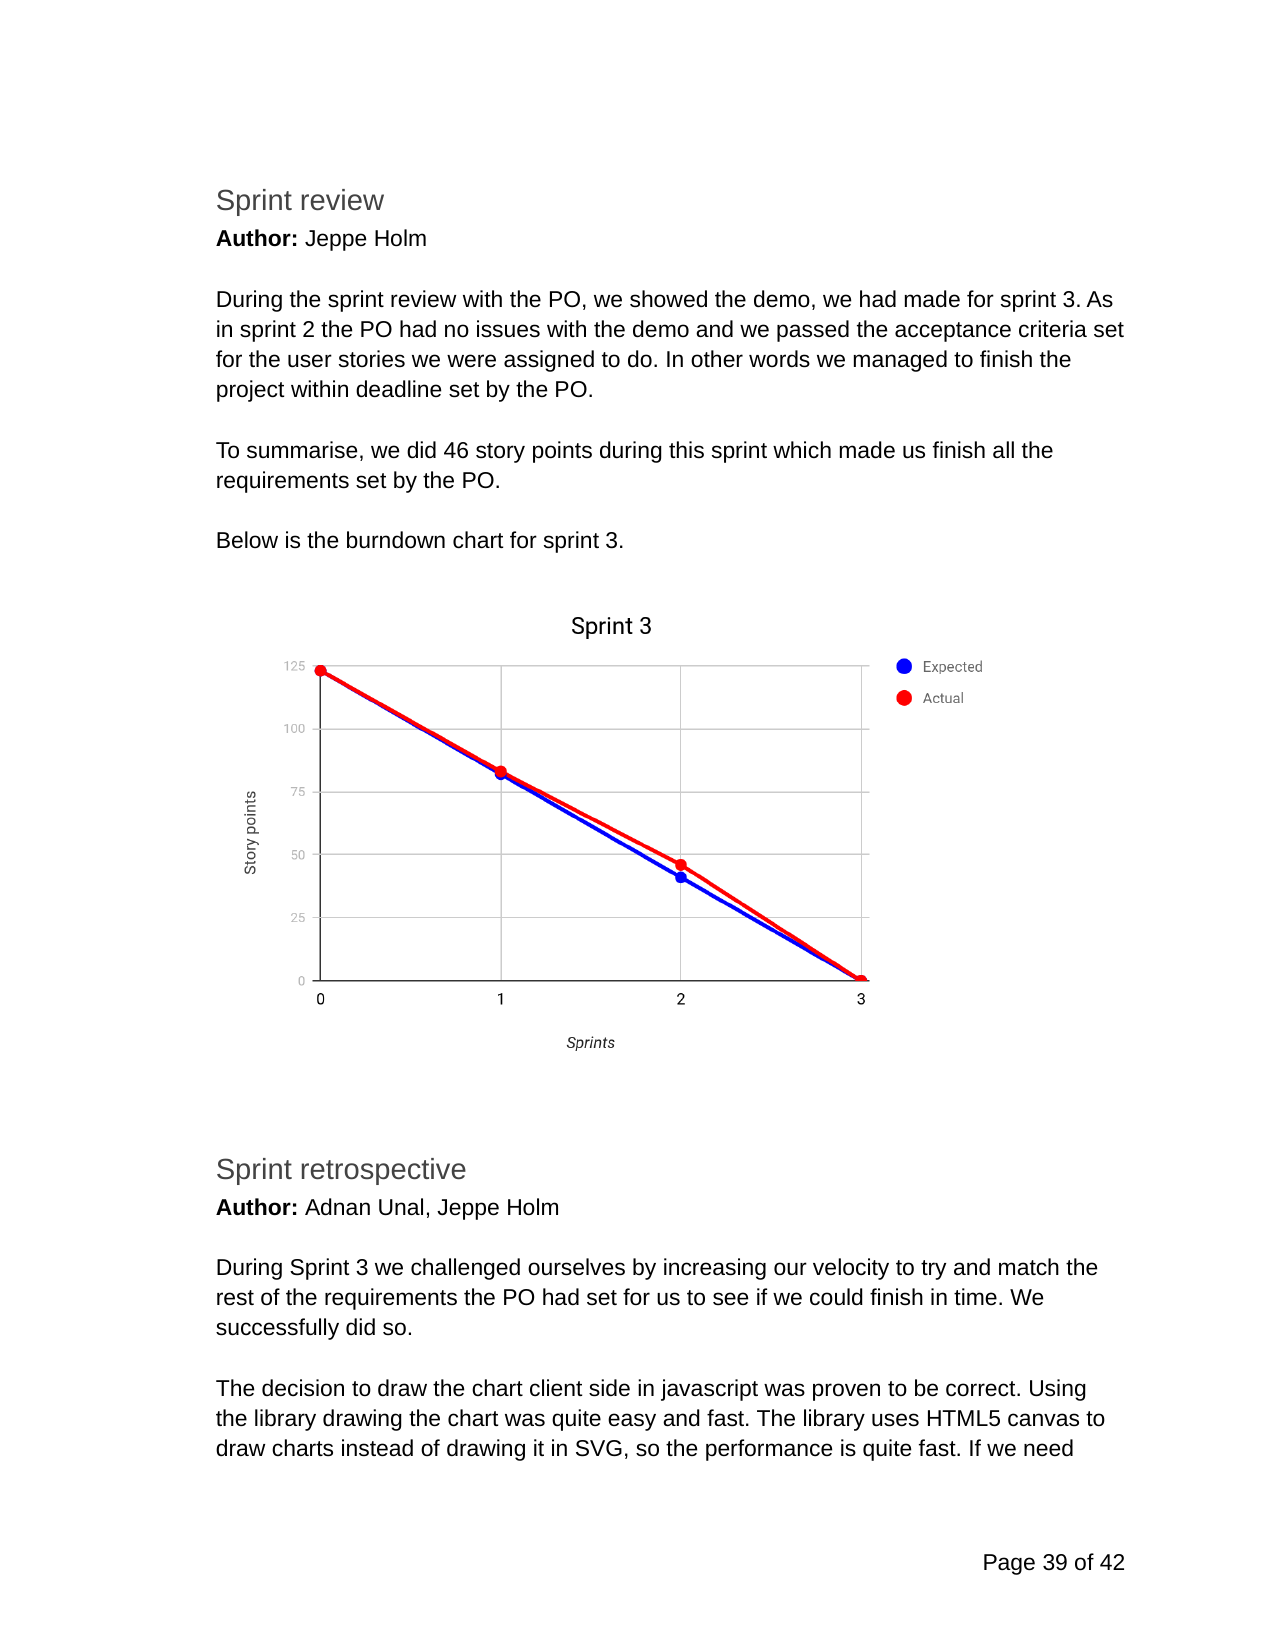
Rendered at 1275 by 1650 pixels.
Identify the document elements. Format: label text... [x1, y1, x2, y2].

text Author: Adnan Unal, Jeppe Holm [216, 1193, 1125, 1220]
picture [215, 587, 1007, 1076]
text During Sprint 3 we challenged ourselves by increasing our velocity to try and match the rest of the requirements the PO had set for us to see if we could finish in time. We successfully did so. [216, 1254, 1125, 1341]
text To summarise, we did 46 story points during this sprint which made us finish all the requirements set by the PO. [216, 406, 1125, 493]
text The decision to draw the chart client side in javascript was proven to be correct. Using the library drawing the chart was quite easy and fast. The library uses HTML5 canvas to draw charts instead of drawing it in SVG, so the performance is quite fast. If we need [216, 1375, 1125, 1462]
text Below is the burndown chart for sprint 3. [216, 527, 1125, 554]
subtitle Sprint retrospective [216, 1152, 1125, 1185]
text During the sprint review with the PO, we showed the demo, we had made for sprint 3. As in sprint 2 the PO had no issues with the demo and we passed the acceptance criteria set for the user stories we were assigned to do. In other words we managed to finish the project within deadline set by the PO. [216, 255, 1125, 403]
text Author: Jeppe Holm [216, 225, 1125, 252]
subtitle Sprint review [216, 183, 1125, 217]
